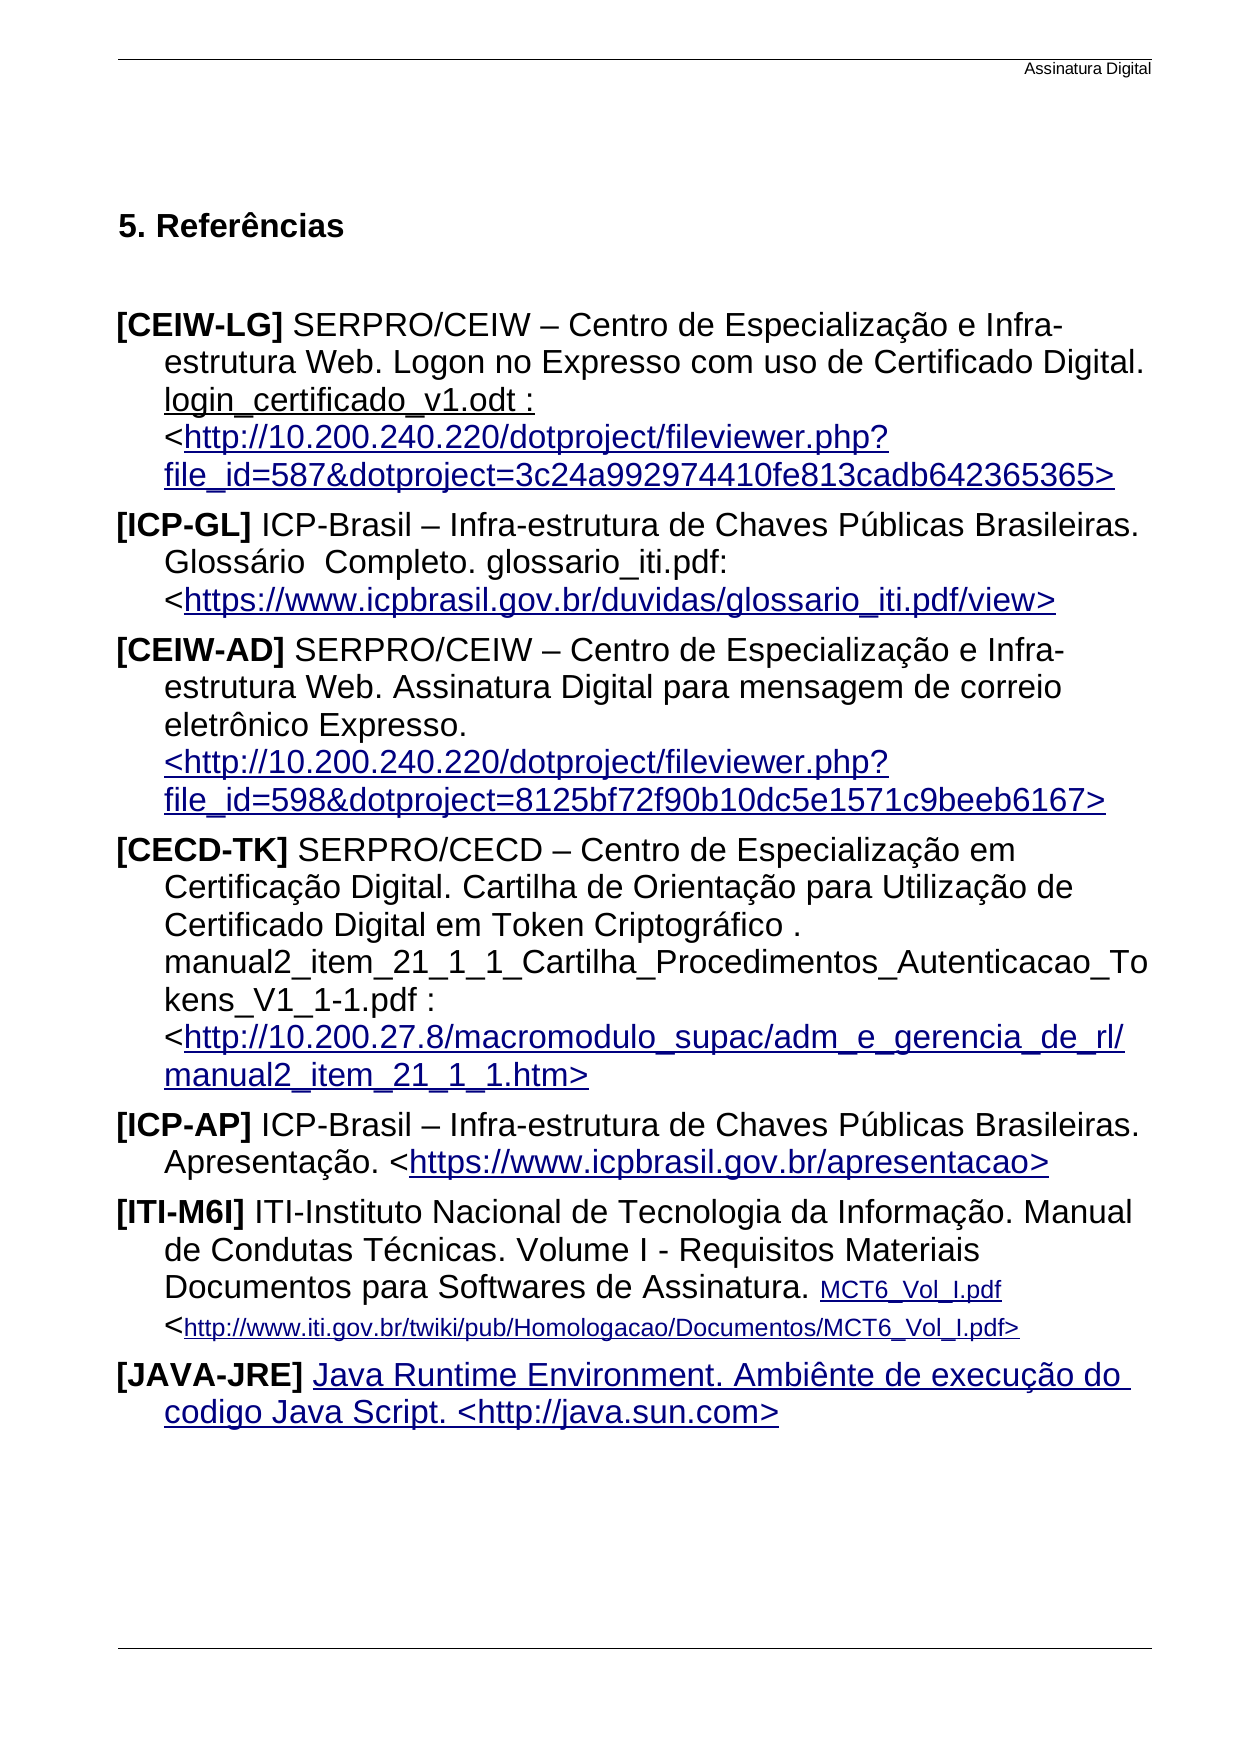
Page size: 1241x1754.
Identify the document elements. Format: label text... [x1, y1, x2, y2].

text [ICP-GL] ICP-Brasil – Infra-estrutura de Chaves Públicas Brasileiras. Glossário Completo. glossario_iti.pdf: <https://www.icpbrasil.gov.br/duvidas/glossario_iti.pdf/view> [116, 506, 1152, 618]
text [CEIW-LG] SERPRO/CEIW – Centro de Especialização e Infra-estrutura Web. Logon no Expresso com uso de Certificado Digital. login_certificado_v1.odt : <http://10.200.240.220/dotproject/fileviewer.php?file_id=587&dotproject=3c24a992974410fe813cadb642365365> [116, 306, 1152, 493]
text [ICP-AP] ICP-Brasil – Infra-estrutura de Chaves Públicas Brasileiras. Apresentação. <https://www.icpbrasil.gov.br/apresentacao> [116, 1106, 1152, 1181]
text [CEIW-AD] SERPRO/CEIW – Centro de Especialização e Infra-estrutura Web. Assinatura Digital para mensagem de correio eletrônico Expresso. <http://10.200.240.220/dotproject/fileviewer.php?file_id=598&dotproject=8125bf72f90b10dc5e1571c9beeb6167> [116, 631, 1152, 818]
text [JAVA-JRE] Java Runtime Environment. Ambiênte de execução do codigo Java Script. <http://java.sun.com> [116, 1356, 1152, 1431]
text [CECD-TK] SERPRO/CECD – Centro de Especialização em Certificação Digital. Cartilha de Orientação para Utilização de Certificado Digital em Token Criptográfico . manual2_item_21_1_1_Cartilha_Procedimentos_Autenticacao_Tokens_V1_1-1.pdf : <http://10.200.27.8/macromodulo_supac/adm_e_gerencia_de_rl/manual2_item_21_1_1.htm> [116, 831, 1152, 1093]
text [ITI-M6I] ITI-Instituto Nacional de Tecnologia da Informação. Manual de Condutas Técnicas. Volume I - Requisitos Materiais Documentos para Softwares de Assinatura. MCT6_Vol_I.pdf <http://www.iti.gov.br/twiki/pub/Homologacao/Documentos/MCT6_Vol_I.pdf> [116, 1193, 1152, 1343]
subtitle Referências [118, 207, 1152, 244]
